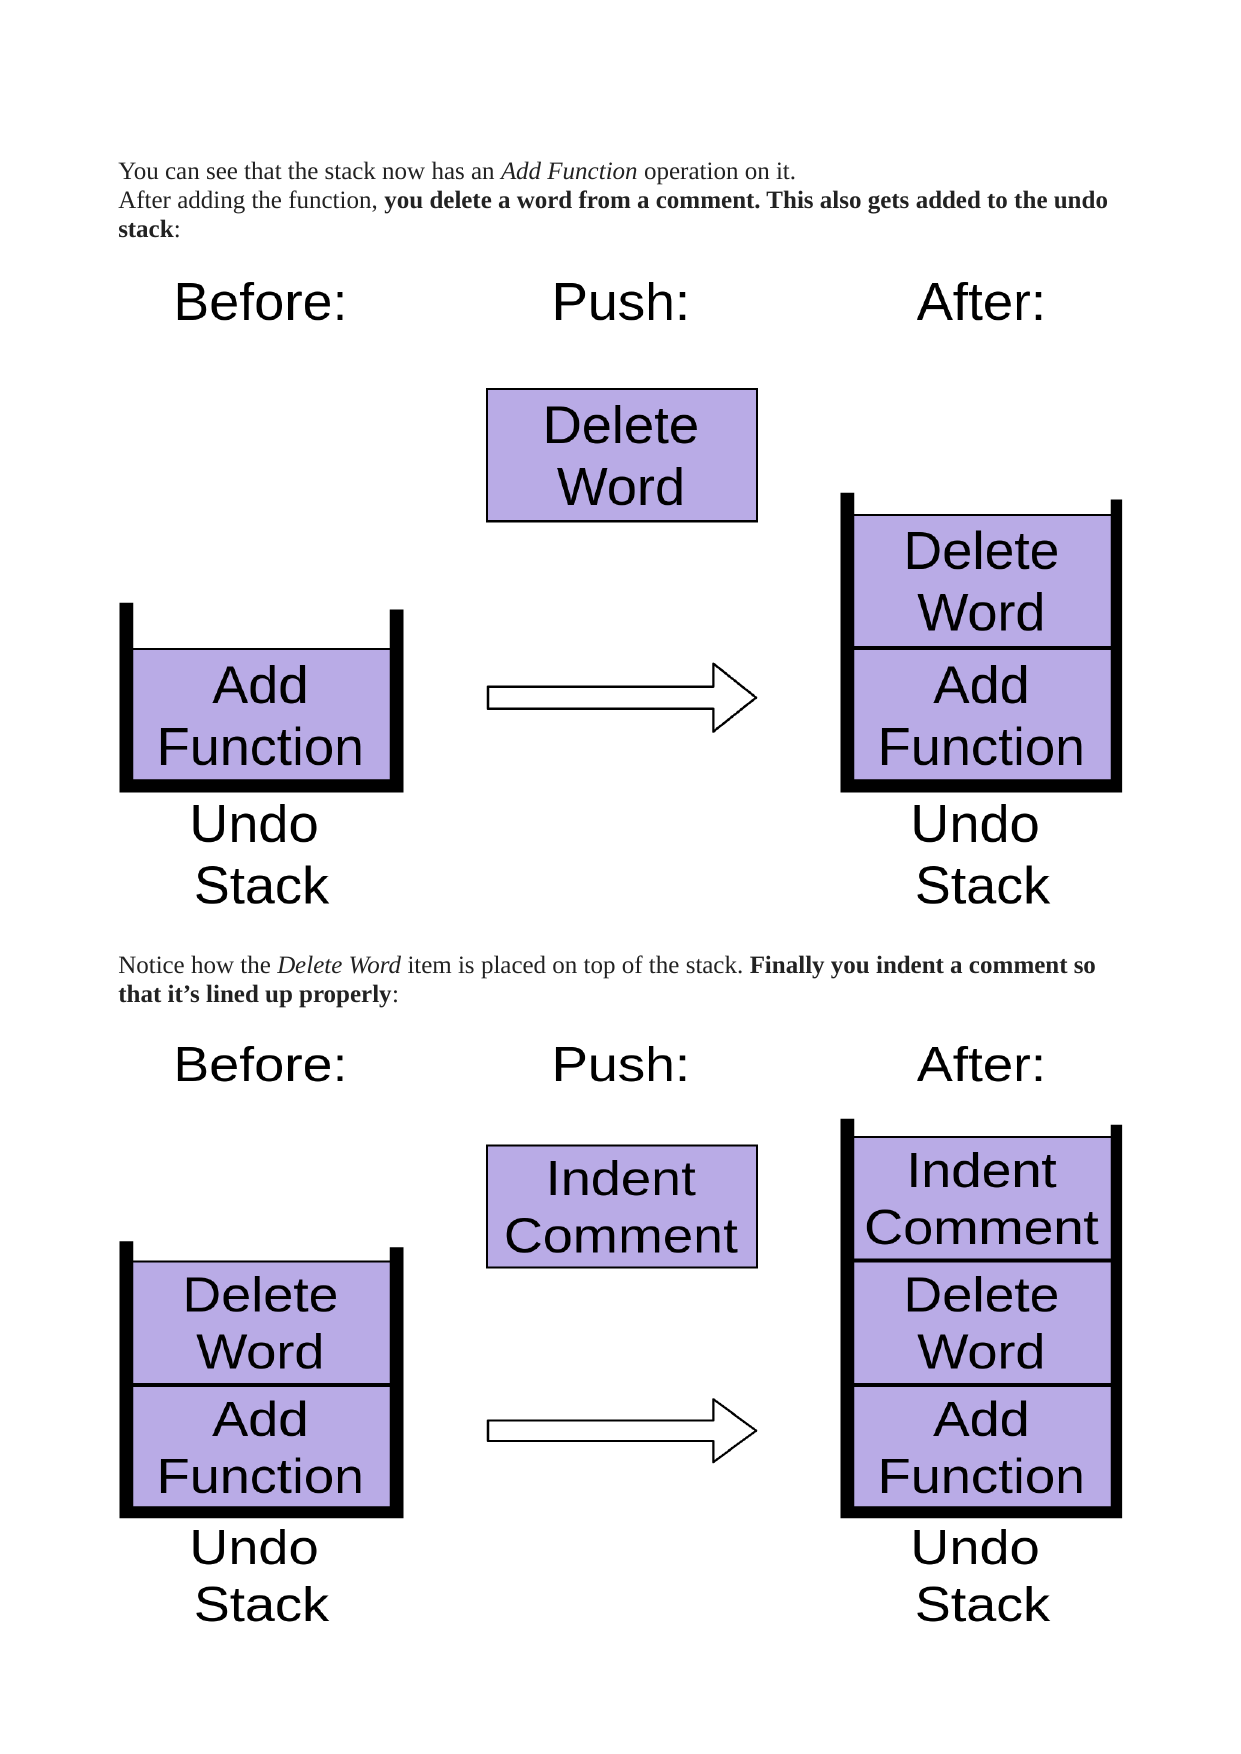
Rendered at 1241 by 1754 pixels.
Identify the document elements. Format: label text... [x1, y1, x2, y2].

text After adding the function, you delete a word from a comment. This also gets added to the undo stack: [118, 185, 1122, 243]
text You can see that the stack now has an Add Function operation on it. [118, 156, 1122, 185]
text Notice how the Delete Word item is placed on top of the stack. Finally you indent a comment so that it’s lined up properly: [118, 950, 1122, 1008]
picture [118, 1036, 1123, 1629]
picture [118, 271, 1123, 912]
